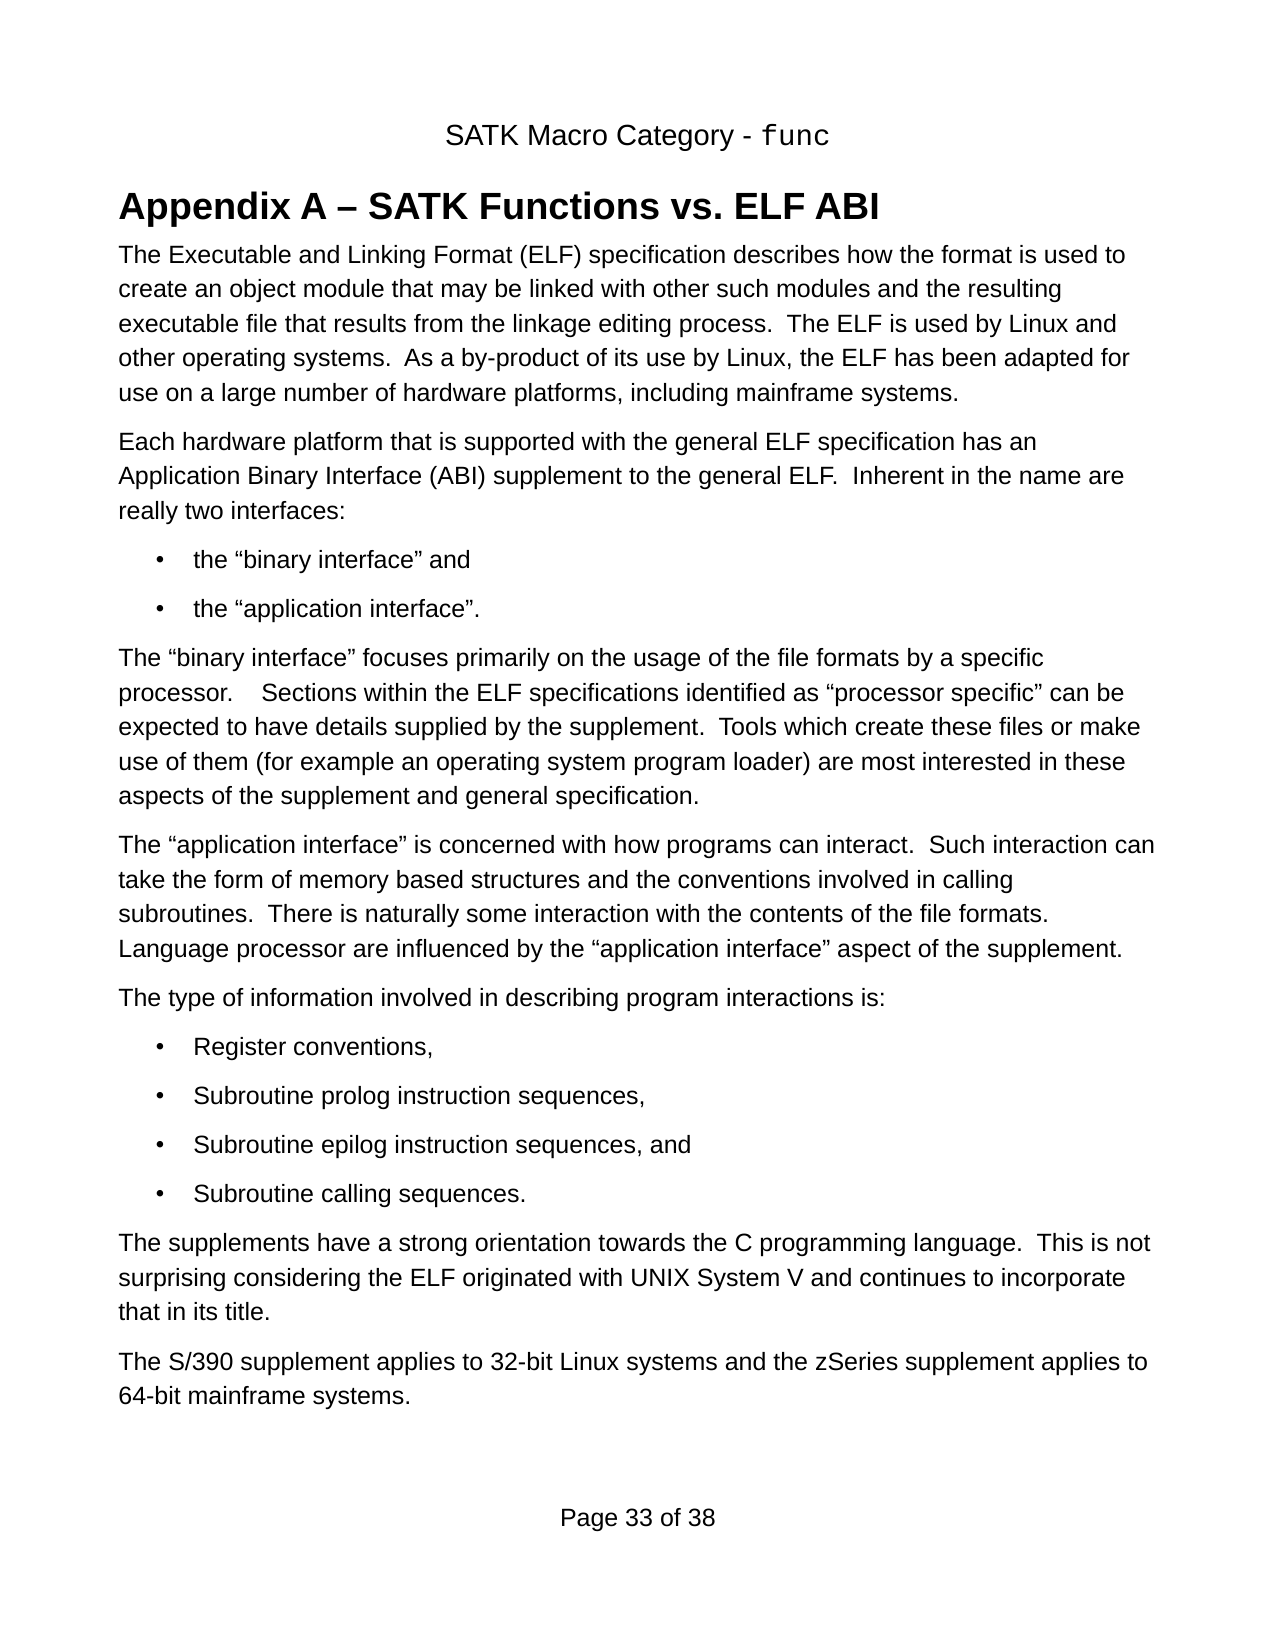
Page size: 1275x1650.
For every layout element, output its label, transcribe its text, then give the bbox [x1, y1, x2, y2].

list Register conventions, [156, 1032, 1157, 1061]
list Subroutine epilog instruction sequences, and [156, 1130, 1157, 1159]
text The supplements have a strong orientation towards the C programming language. This is not surprising considering the ELF originated with UNIX System V and continues to incorporate that in its title. [118, 1228, 1157, 1326]
list Subroutine prolog instruction sequences, [156, 1081, 1157, 1110]
subtitle Appendix A – SATK Functions vs. ELF ABI [118, 184, 1157, 227]
text The “binary interface” focuses primarily on the usage of the file formats by a specific processor. Sections within the ELF specifications identified as “processor specific” can be expected to have details supplied by the supplement. Tools which create these files or make use of them (for example an operating system program loader) are most interested in these aspects of the supplement and general specification. [118, 643, 1157, 810]
list the “application interface”. [156, 594, 1157, 623]
list the “binary interface” and [156, 545, 1157, 574]
text The S/390 supplement applies to 32-bit Linux systems and the zSeries supplement applies to 64-bit mainframe systems. [118, 1346, 1157, 1410]
list Subroutine calling sequences. [156, 1179, 1157, 1208]
text Each hardware platform that is supported with the general ELF specification has an Application Binary Interface (ABI) supplement to the general ELF. Inherent in the name are really two interfaces: [118, 427, 1157, 524]
text The type of information involved in describing program interactions is: [118, 983, 1157, 1011]
text The Executable and Linking Format (ELF) specification describes how the format is used to create an object module that may be linked with other such modules and the resulting executable file that results from the linkage editing process. The ELF is used by Linux and other operating systems. As a by-product of its use by Linux, the ELF has been adapted for use on a large number of hardware platforms, including mainframe systems. [118, 240, 1157, 407]
text The “application interface” is concerned with how programs can interact. Such interaction can take the form of memory based structures and the conventions involved in calling subroutines. There is naturally some interaction with the contents of the file formats. Language processor are influenced by the “application interface” aspect of the supplement. [118, 830, 1157, 962]
